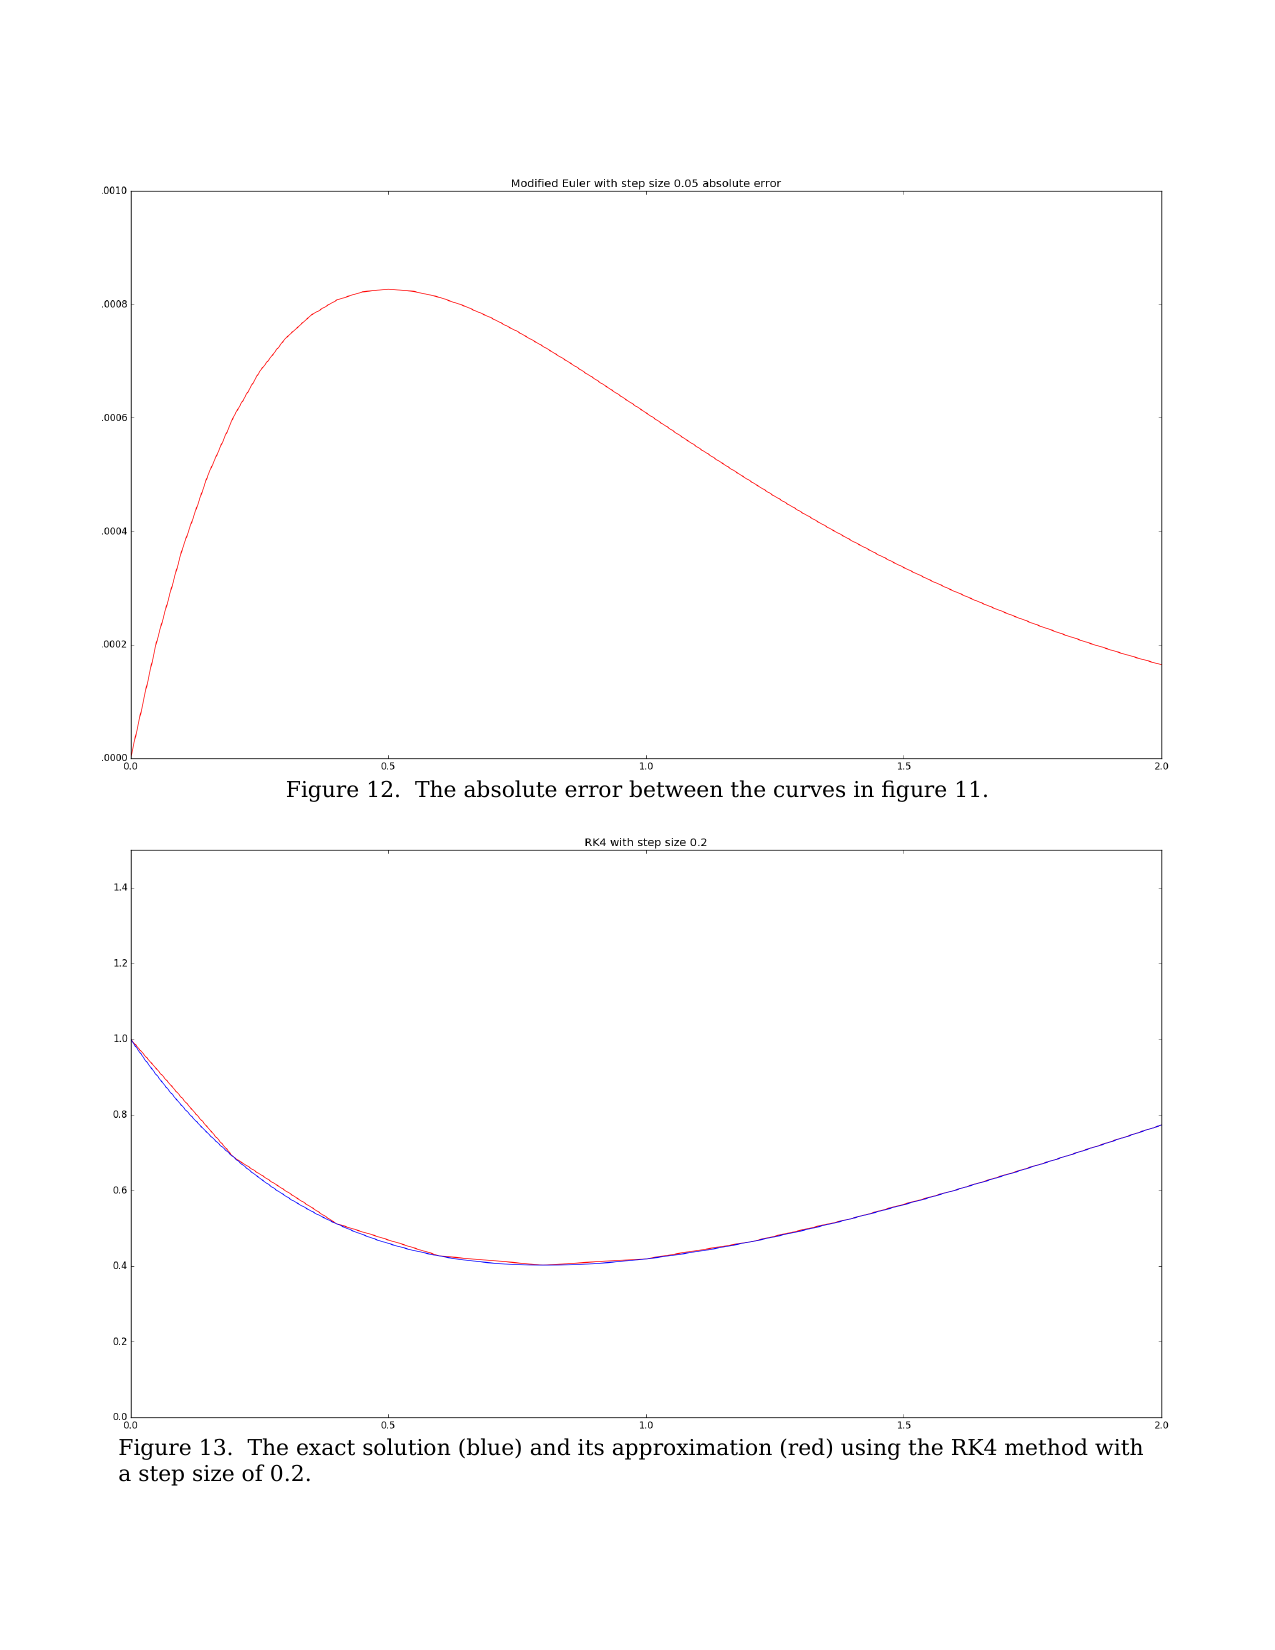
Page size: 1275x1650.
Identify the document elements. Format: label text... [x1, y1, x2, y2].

text Figure 12. The absolute error between the curves in figure 11. [118, 777, 1157, 802]
text Figure 13. The exact solution (blue) and its approximation (red) using the RK4 method with a step size of 0.2. [118, 1436, 1157, 1486]
